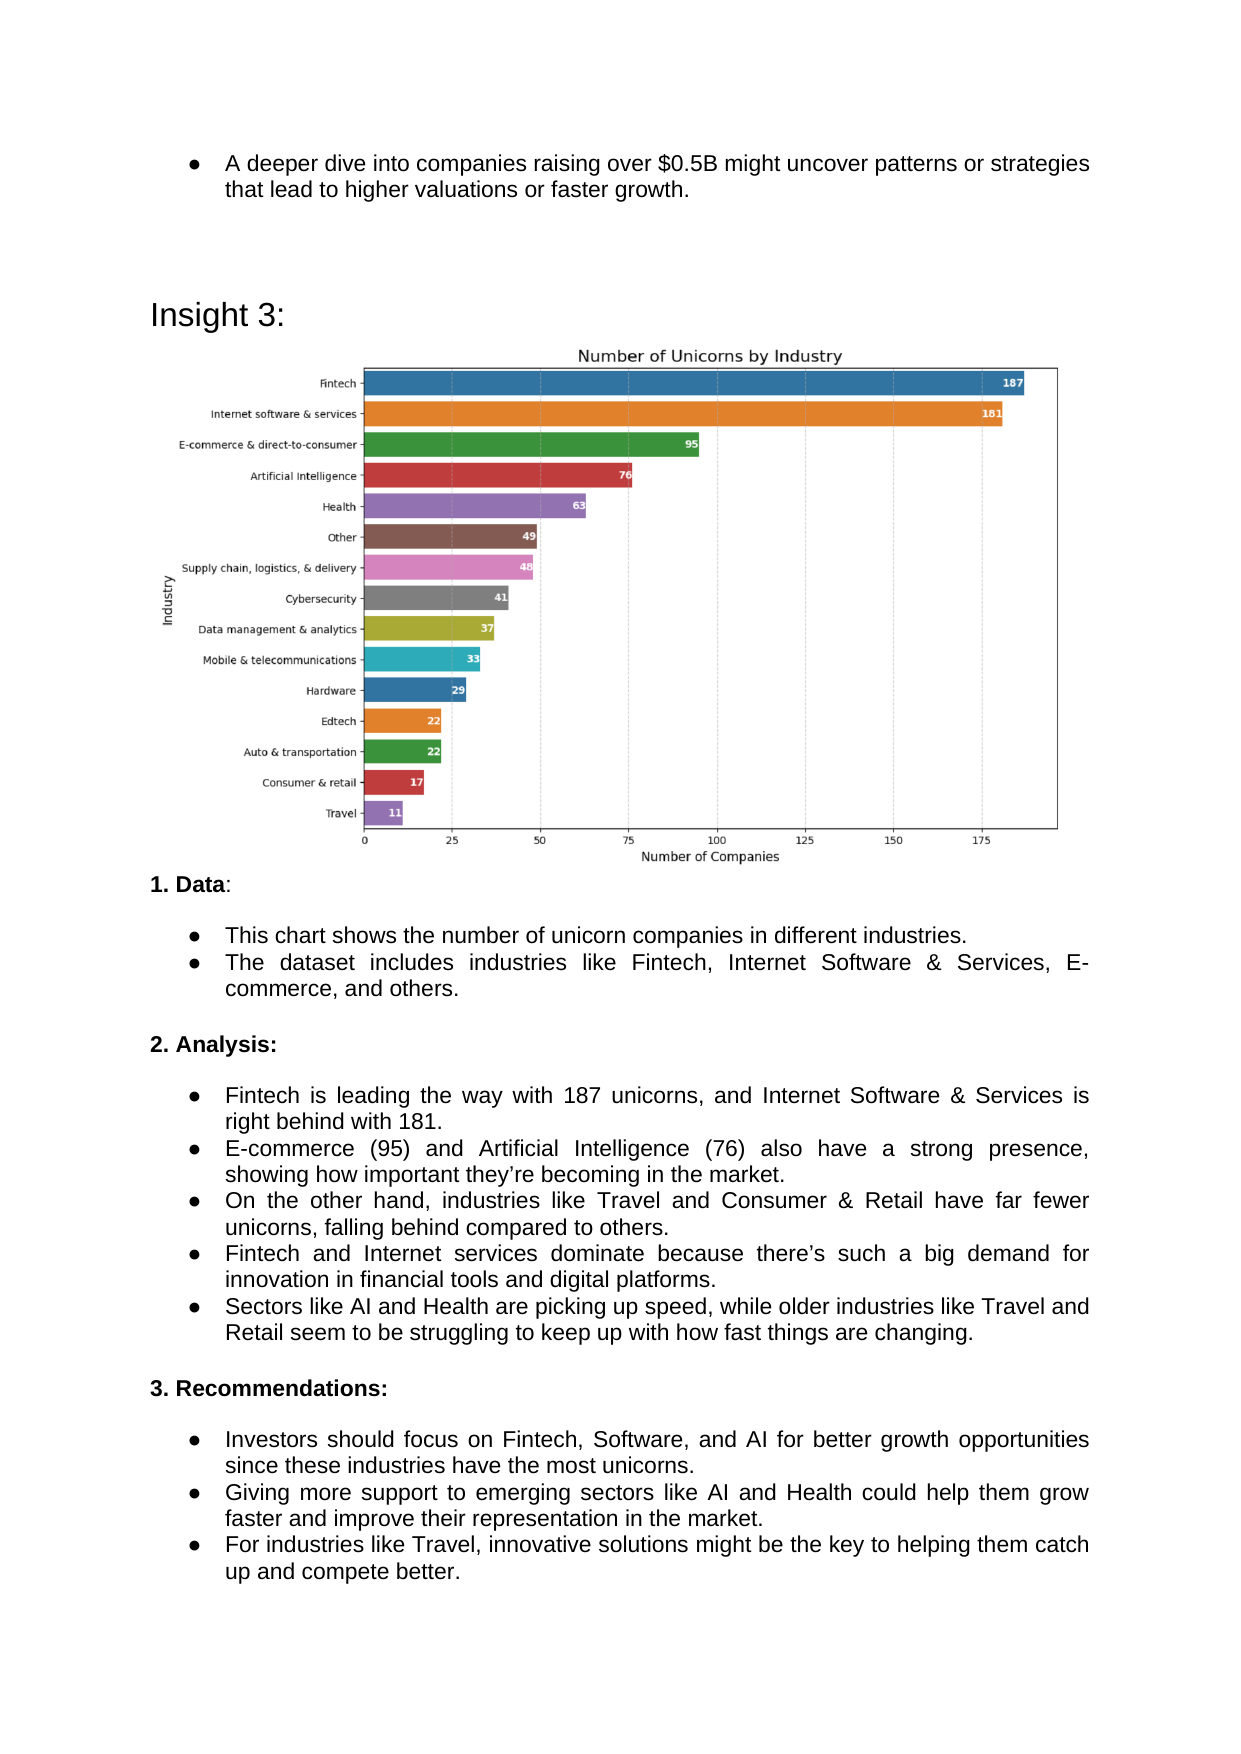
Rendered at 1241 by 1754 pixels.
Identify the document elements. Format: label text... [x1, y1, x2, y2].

list Sectors like AI and Health are picking up speed, while older industries like Travel and Retail seem to be struggling to keep up with how fast things are changing. [187, 1293, 1090, 1346]
list A deeper dive into companies raising over $0.5B might uncover patterns or strategies that lead to higher valuations or faster growth. [187, 150, 1090, 203]
list For industries like Travel, innovative solutions might be the key to helping them catch up and compete better. [187, 1531, 1090, 1584]
list E-commerce (95) and Artificial Intelligence (76) also have a strong presence, showing how important they’re becoming in the market. [187, 1135, 1090, 1187]
list Fintech and Internet services dominate because there’s such a big demand for innovation in financial tools and digital platforms. [187, 1240, 1090, 1293]
list The dataset includes industries like Fintech, Internet Software & Services, E-commerce, and others. [187, 949, 1090, 1001]
list On the other hand, industries like Travel and Consumer & Retail have far fewer unicorns, falling behind compared to others. [187, 1187, 1090, 1240]
list Giving more support to emerging sectors like AI and Health could help them grow faster and improve their representation in the market. [187, 1479, 1090, 1531]
text 1. Data: [150, 871, 1090, 897]
list This chart shows the number of unicorn companies in different industries. [187, 922, 1090, 949]
picture [150, 346, 1091, 868]
text 2. Analysis: [150, 1031, 1090, 1057]
subtitle Insight 3: [150, 295, 1090, 334]
list Investors should focus on Fintech, Software, and AI for better growth opportunities since these industries have the most unicorns. [187, 1426, 1090, 1479]
list Fintech is leading the way with 187 unicorns, and Internet Software & Services is right behind with 181. [187, 1082, 1090, 1135]
text 3. Recommendations: [150, 1375, 1090, 1401]
